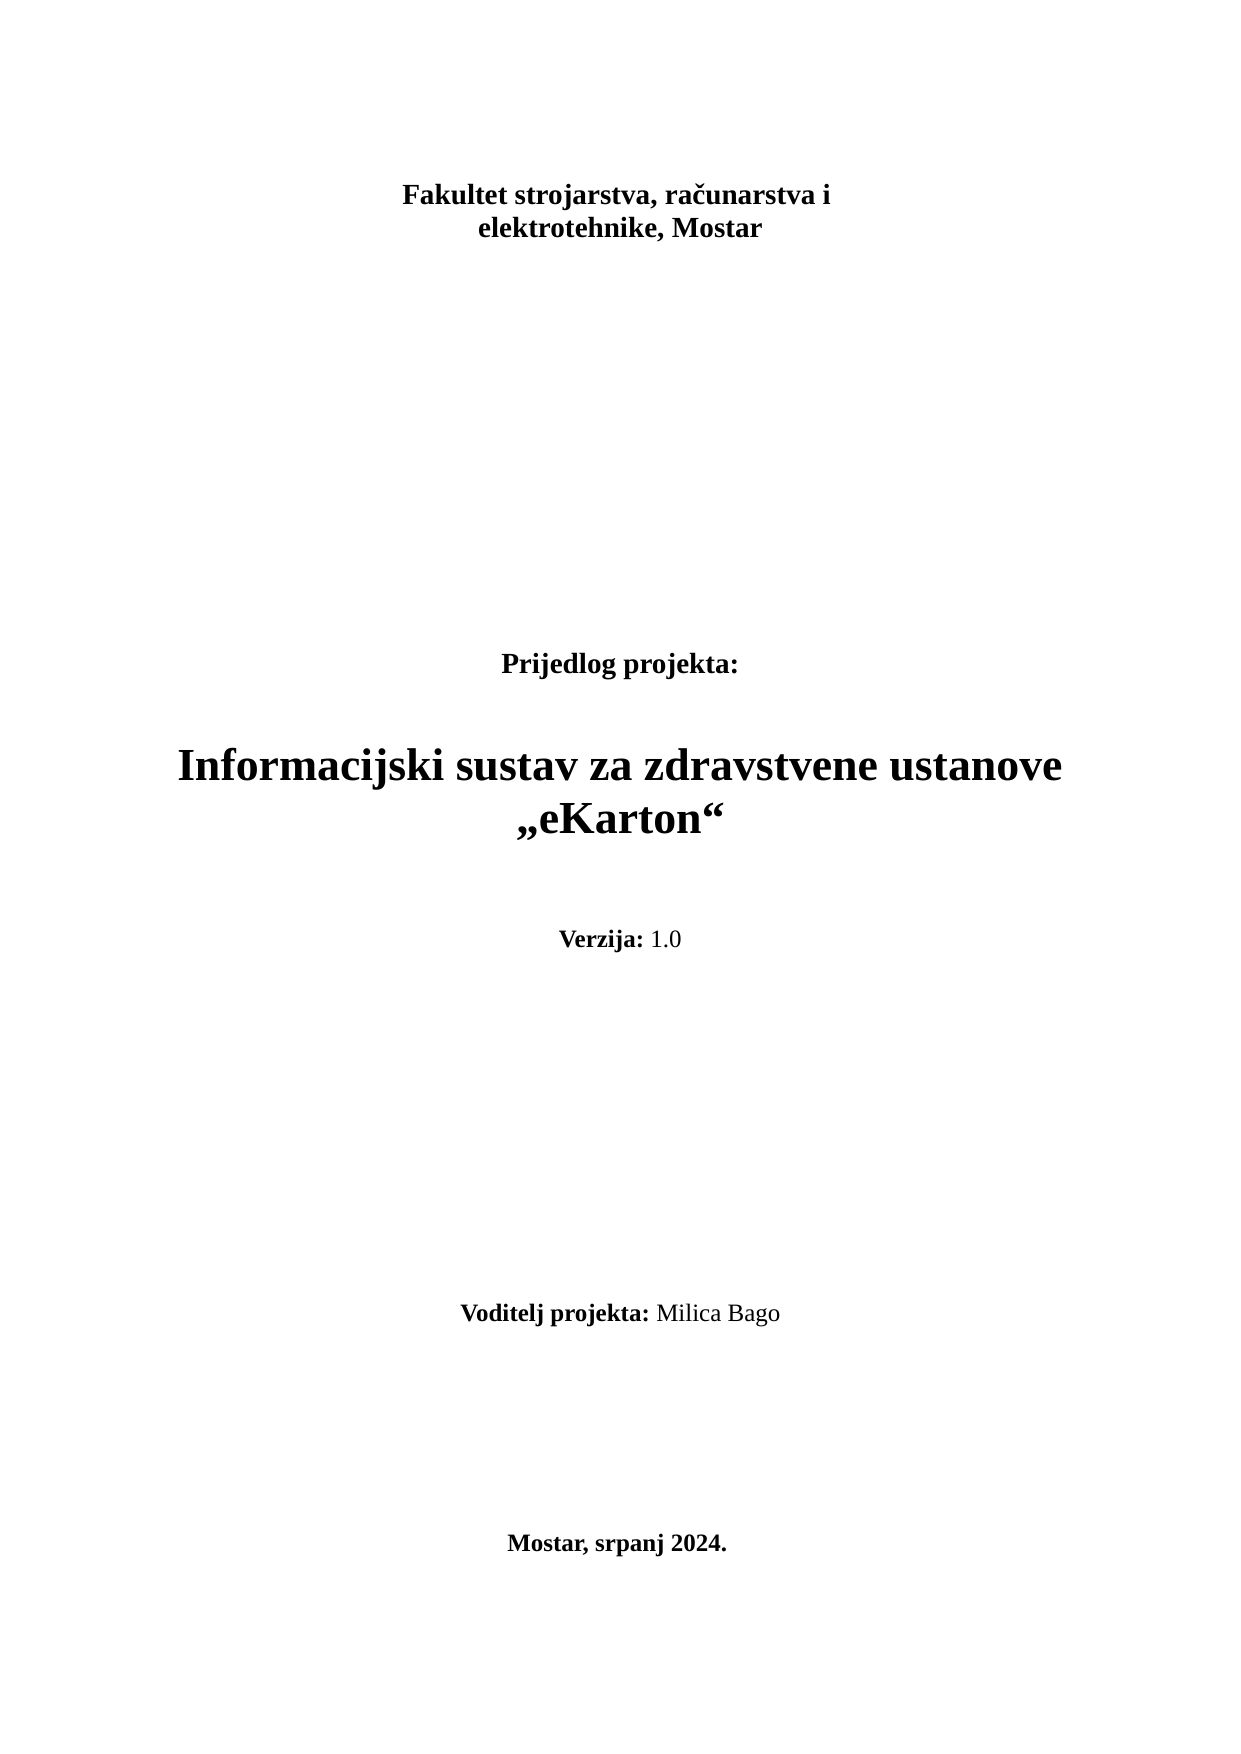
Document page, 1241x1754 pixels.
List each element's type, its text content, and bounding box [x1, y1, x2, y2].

text Informacijski sustav za zdravstvene ustanove „eKarton“ [118, 738, 1122, 843]
text Mostar, srpanj 2024. [118, 1528, 1122, 1557]
text Prijedlog projekta: [118, 647, 1122, 709]
text Fakultet strojarstva, računarstva i elektrotehnike, Mostar [118, 177, 1122, 244]
text Voditelj projekta: Milica Bago [118, 1298, 1122, 1327]
text Verzija: 1.0 [118, 924, 1122, 953]
